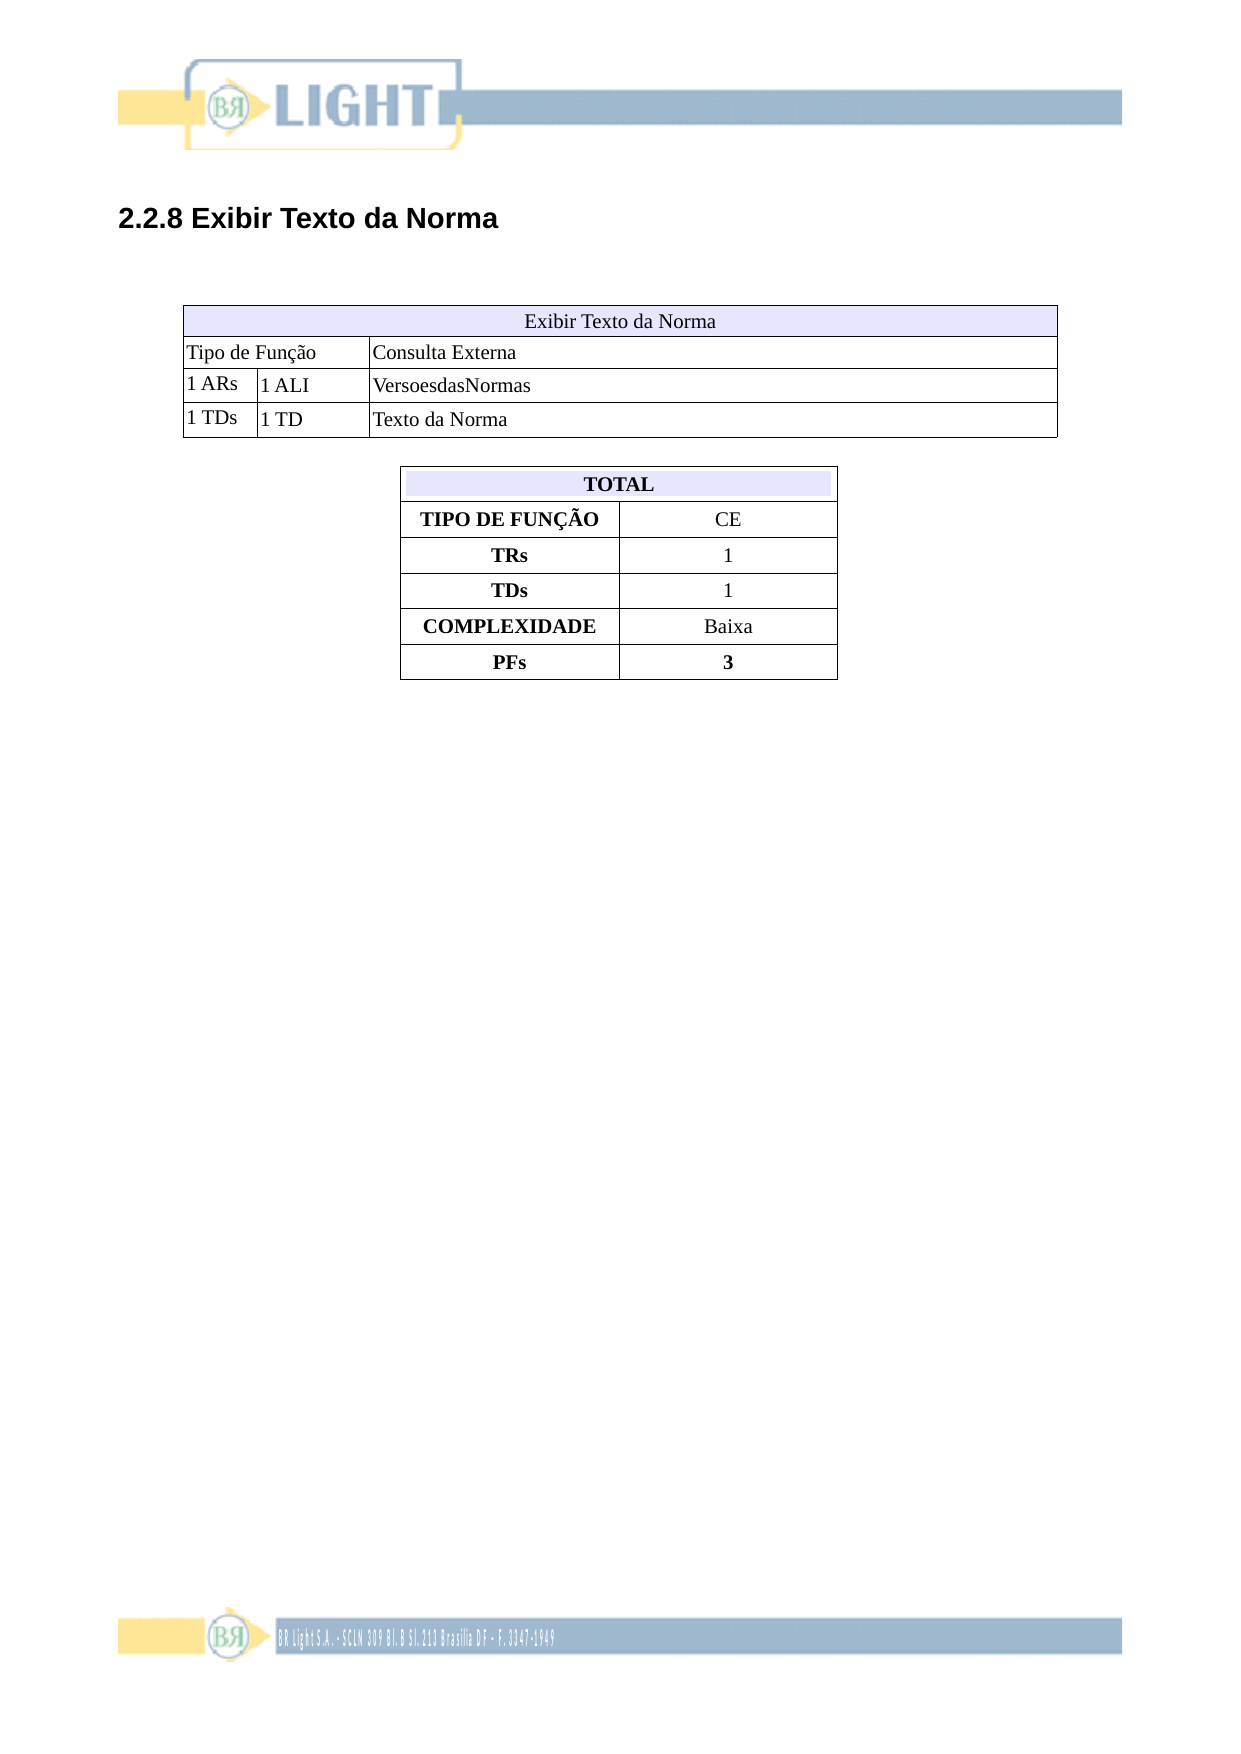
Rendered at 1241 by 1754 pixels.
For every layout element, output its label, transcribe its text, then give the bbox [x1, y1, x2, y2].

table_header TOTAL [401, 467, 837, 501]
picture [118, 1607, 1123, 1662]
table_cell VersoesdasNormas [370, 369, 1057, 402]
table_cell COMPLEXIDADE [401, 609, 619, 644]
table_cell 1 [620, 574, 837, 608]
table_cell TRs [401, 538, 619, 572]
table_cell TDs [401, 574, 619, 608]
table_cell 1 [620, 538, 837, 572]
table_cell 1 TDs [184, 403, 257, 437]
subtitle 2.2.8 Exibir Texto da Norma [118, 201, 1122, 235]
table_cell Consulta Externa [370, 337, 1057, 367]
table_cell 3 [620, 645, 837, 679]
table_cell Baixa [620, 609, 837, 644]
picture [118, 59, 1123, 150]
table_header Exibir Texto da Norma [184, 306, 1057, 336]
table_cell Tipo de Função [184, 337, 369, 367]
table_cell TIPO DE FUNÇÃO [401, 502, 619, 537]
table_cell Texto da Norma [370, 403, 1057, 437]
table_cell CE [620, 502, 837, 537]
table_cell PFs [401, 645, 619, 679]
table_cell 1 ALI [258, 369, 369, 402]
table_cell 1 TD [258, 403, 369, 437]
table_cell 1 ARs [184, 369, 257, 402]
